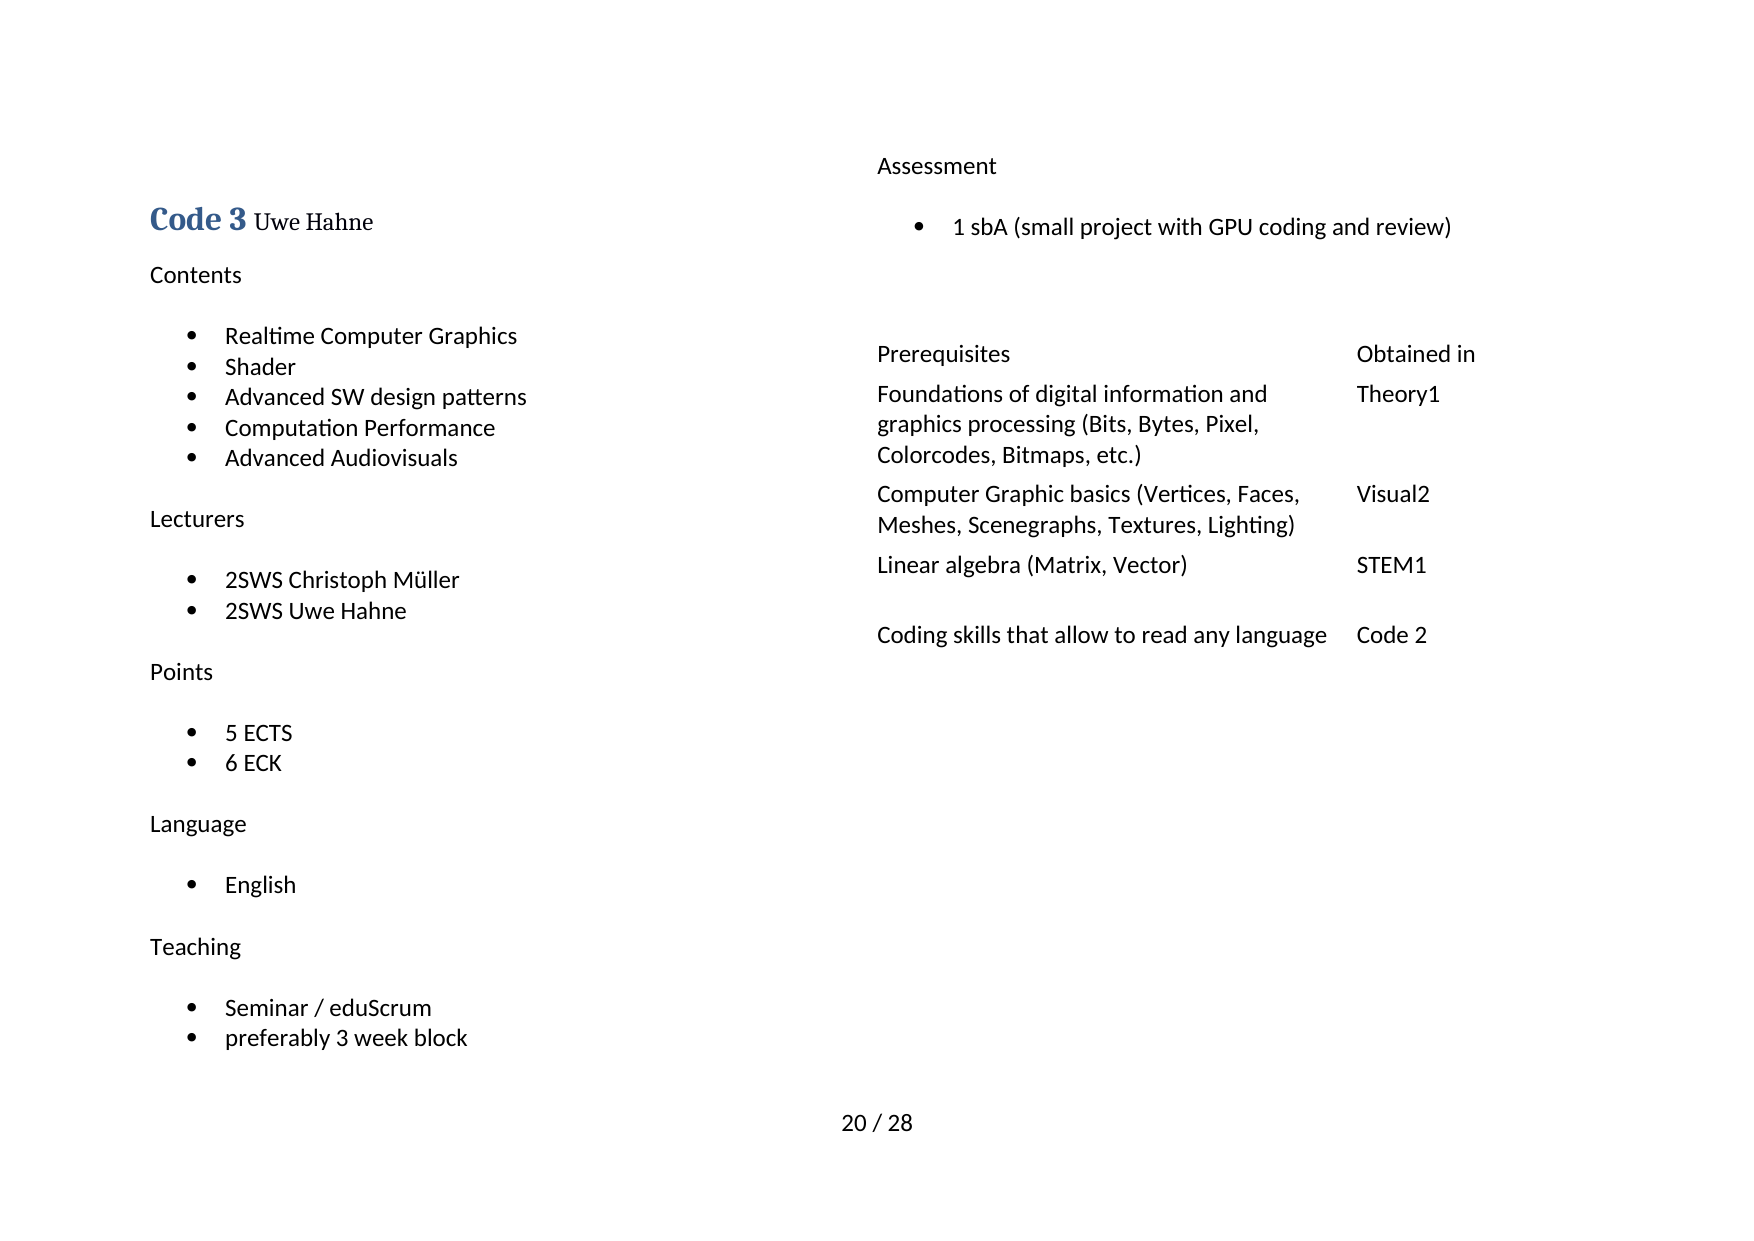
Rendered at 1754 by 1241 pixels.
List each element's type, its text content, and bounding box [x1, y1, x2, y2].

table_cell STEM1 [1352, 544, 1754, 615]
table_cell Foundations of digital information and graphics processing (Bits, Bytes, Pixel, Colorcodes, Bitmaps, etc.) [877, 373, 1352, 474]
text Language [150, 808, 877, 839]
table_cell Coding skills that allow to read any language [877, 615, 1352, 685]
text Teaching [150, 931, 877, 961]
list Shader [187, 351, 877, 381]
table_cell Code 2 [1352, 615, 1754, 685]
list Advanced SW design patterns [187, 381, 877, 412]
table_cell Theory1 [1352, 373, 1754, 474]
list English [187, 869, 877, 900]
table_cell Computer Graphic basics (Vertices, Faces, Meshes, Scenegraphs, Textures, Lighting) [877, 474, 1352, 544]
list 2SWS Uwe Hahne [187, 595, 877, 625]
table_cell Linear algebra (Matrix, Vector) [877, 544, 1352, 615]
list Advanced Audiovisuals [187, 442, 877, 473]
text Lecturers [150, 503, 877, 534]
subtitle Code 3 Uwe Hahne [150, 200, 877, 238]
list preferably 3 week block [187, 1022, 877, 1053]
table_header Obtained in [1352, 333, 1754, 373]
table_cell Visual2 [1352, 474, 1754, 544]
text Assessment [877, 150, 1604, 181]
list Computation Performance [187, 412, 877, 442]
list 2SWS Christoph Müller [187, 564, 877, 595]
list 1 sbA (small project with GPU coding and review) [914, 211, 1604, 242]
text Contents [150, 259, 877, 290]
list 6 ECK [187, 747, 877, 778]
list Realtime Computer Graphics [187, 320, 877, 351]
list 5 ECTS [187, 717, 877, 747]
list Seminar / eduScrum [187, 992, 877, 1022]
text Points [150, 656, 877, 686]
table_header Prerequisites [877, 333, 1352, 373]
